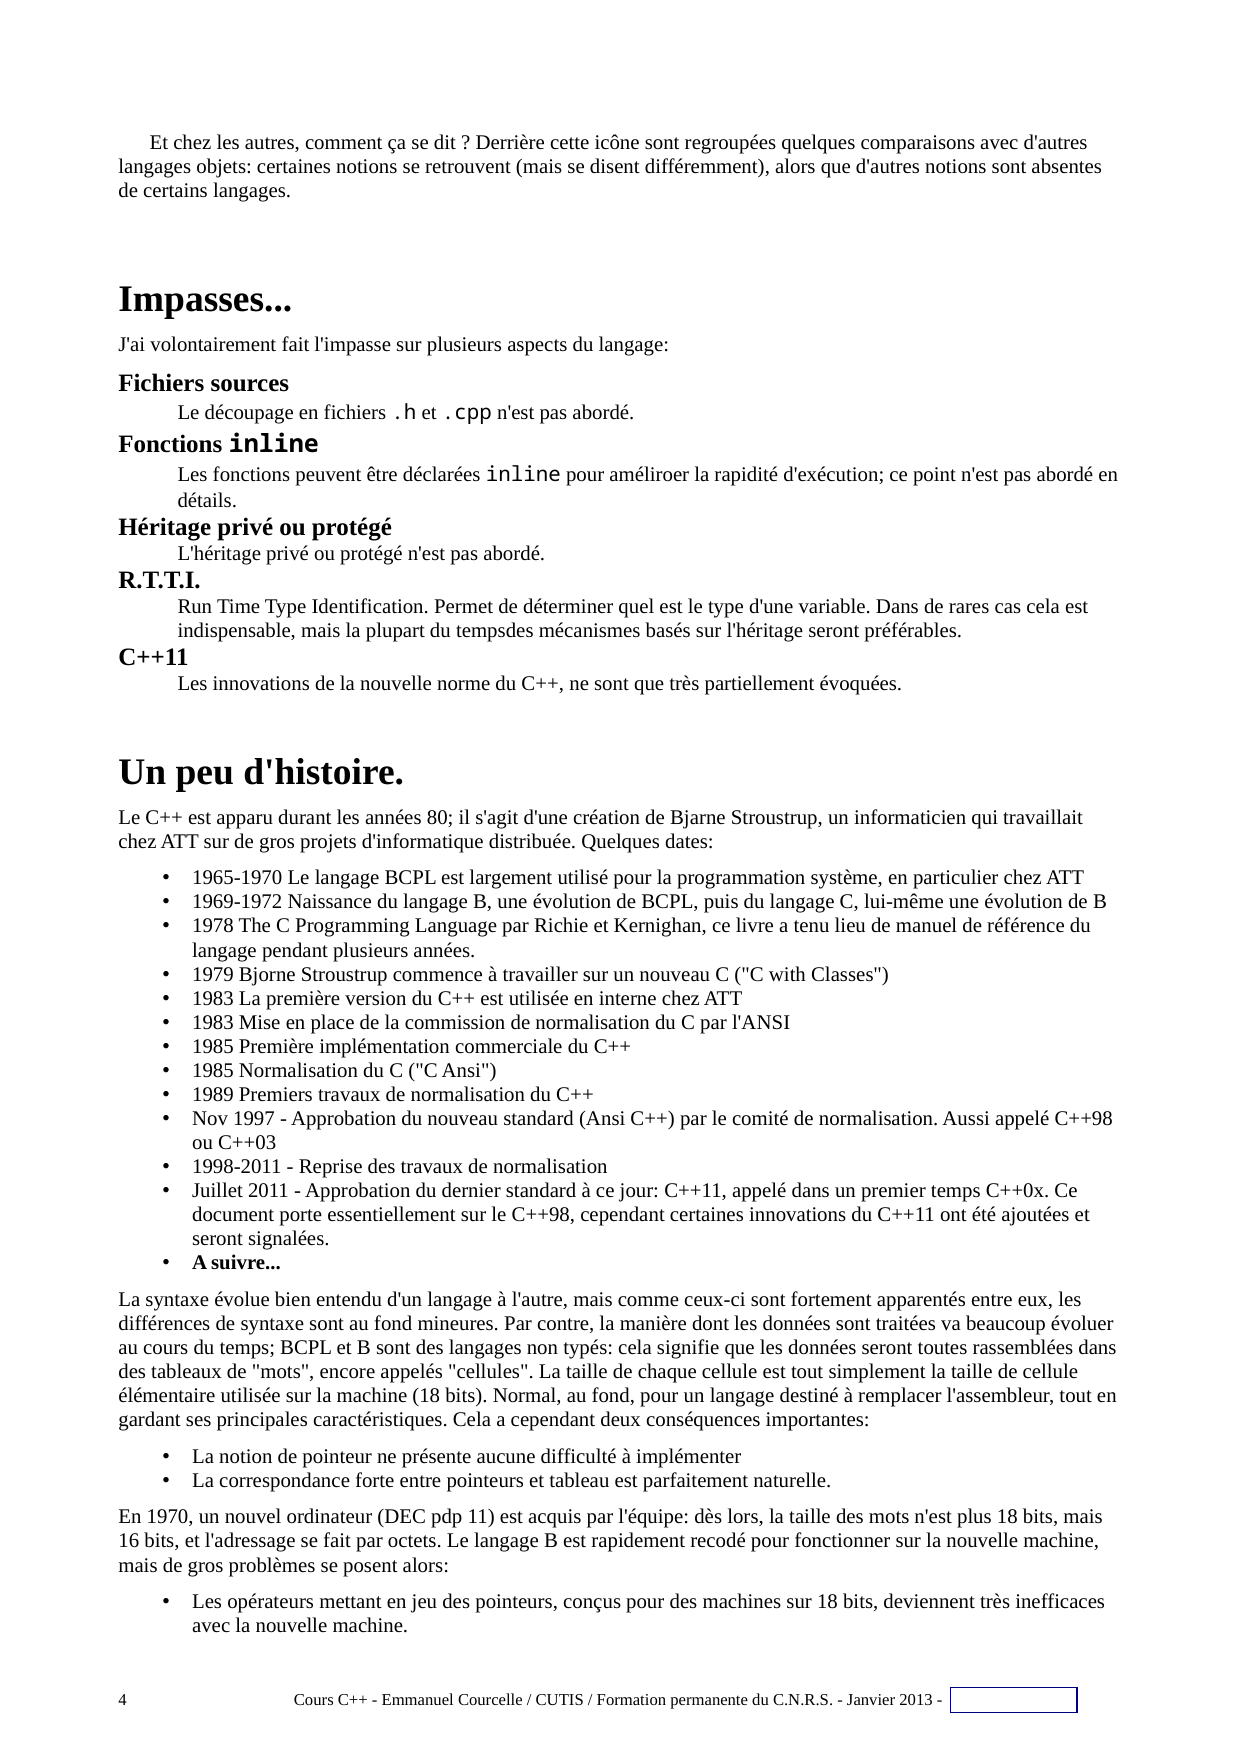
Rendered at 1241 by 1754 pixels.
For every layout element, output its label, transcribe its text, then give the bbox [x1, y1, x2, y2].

list A suivre... [162, 1250, 1122, 1274]
list 1978 The C Programming Language par Richie et Kernighan, ce livre a tenu lieu de manuel de référence du langage pendant plusieurs années. [162, 913, 1122, 962]
subtitle Héritage privé ou protégé [118, 512, 1122, 541]
list Les opérateurs mettant en jeu des pointeurs, conçus pour des machines sur 18 bits, deviennent très inefficaces avec la nouvelle machine. [162, 1589, 1122, 1637]
list 1998-2011 - Reprise des travaux de normalisation [162, 1154, 1122, 1178]
text J'ai volontairement fait l'impasse sur plusieurs aspects du langage: [118, 332, 1122, 356]
list La correspondance forte entre pointeurs et tableau est parfaitement naturelle. [162, 1468, 1122, 1492]
list Nov 1997 - Approbation du nouveau standard (Ansi C++) par le comité de normalisation. Aussi appelé C++98 ou C++03 [162, 1106, 1122, 1154]
list Les fonctions peuvent être déclarées inline pour améliroer la rapidité d'exécution; ce point n'est pas abordé en détails. [177, 459, 1122, 512]
subtitle R.T.T.I. [118, 565, 1122, 594]
text En 1970, un nouvel ordinateur (DEC pdp 11) est acquis par l'équipe: dès lors, la taille des mots n'est plus 18 bits, mais 16 bits, et l'adressage se fait par octets. Le langage B est rapidement recodé pour fonctionner sur la nouvelle machine, mais de gros problèmes se posent alors: [118, 1504, 1122, 1577]
subtitle Fonctions inline [118, 426, 1122, 459]
text Le C++ est apparu durant les années 80; il s'agit d'une création de Bjarne Stroustrup, un informaticien qui travaillait chez ATT sur de gros projets d'informatique distribuée. Quelques dates: [118, 805, 1122, 853]
list Les innovations de la nouvelle norme du C++, ne sont que très partiellement évoquées. [177, 671, 1122, 694]
list 1983 La première version du C++ est utilisée en interne chez ATT [162, 986, 1122, 1010]
subtitle Impasses... [118, 276, 1122, 319]
list Le découpage en fichiers .h et .cpp n'est pas abordé. [177, 397, 1122, 426]
subtitle C++11 [118, 642, 1122, 671]
list 1985 Normalisation du C ("C Ansi") [162, 1058, 1122, 1082]
text Et chez les autres, comment ça se dit ? Derrière cette icône sont regroupées quelques comparaisons avec d'autres langages objets: certaines notions se retrouvent (mais se disent différemment), alors que d'autres notions sont absentes de certains langages. [118, 118, 1122, 202]
subtitle Un peu d'histoire. [118, 749, 1122, 792]
list 1985 Première implémentation commerciale du C++ [162, 1034, 1122, 1058]
list Juillet 2011 - Approbation du dernier standard à ce jour: C++11, appelé dans un premier temps C++0x. Ce document porte essentiellement sur le C++98, cependant certaines innovations du C++11 ont été ajoutées et seront signalées. [162, 1178, 1122, 1250]
list L'héritage privé ou protégé n'est pas abordé. [177, 541, 1122, 565]
list 1969-1972 Naissance du langage B, une évolution de BCPL, puis du langage C, lui-même une évolution de B [162, 889, 1122, 913]
list 1989 Premiers travaux de normalisation du C++ [162, 1082, 1122, 1106]
list 1965-1970 Le langage BCPL est largement utilisé pour la programmation système, en particulier chez ATT [162, 865, 1122, 889]
subtitle Fichiers sources [118, 368, 1122, 397]
list 1979 Bjorne Stroustrup commence à travailler sur un nouveau C ("C with Classes") [162, 962, 1122, 986]
list 1983 Mise en place de la commission de normalisation du C par l'ANSI [162, 1010, 1122, 1034]
text La syntaxe évolue bien entendu d'un langage à l'autre, mais comme ceux-ci sont fortement apparentés entre eux, les différences de syntaxe sont au fond mineures. Par contre, la manière dont les données sont traitées va beaucoup évoluer au cours du temps; BCPL et B sont des langages non typés: cela signifie que les données seront toutes rassemblées dans des tableaux de "mots", encore appelés "cellules". La taille de chaque cellule est tout simplement la taille de cellule élémentaire utilisée sur la machine (18 bits). Normal, au fond, pour un langage destiné à remplacer l'assembleur, tout en gardant ses principales caractéristiques. Cela a cependant deux conséquences importantes: [118, 1287, 1122, 1431]
list Run Time Type Identification. Permet de déterminer quel est le type d'une variable. Dans de rares cas cela est indispensable, mais la plupart du tempsdes mécanismes basés sur l'héritage seront préférables. [177, 594, 1122, 642]
list La notion de pointeur ne présente aucune difficulté à implémenter [162, 1444, 1122, 1468]
